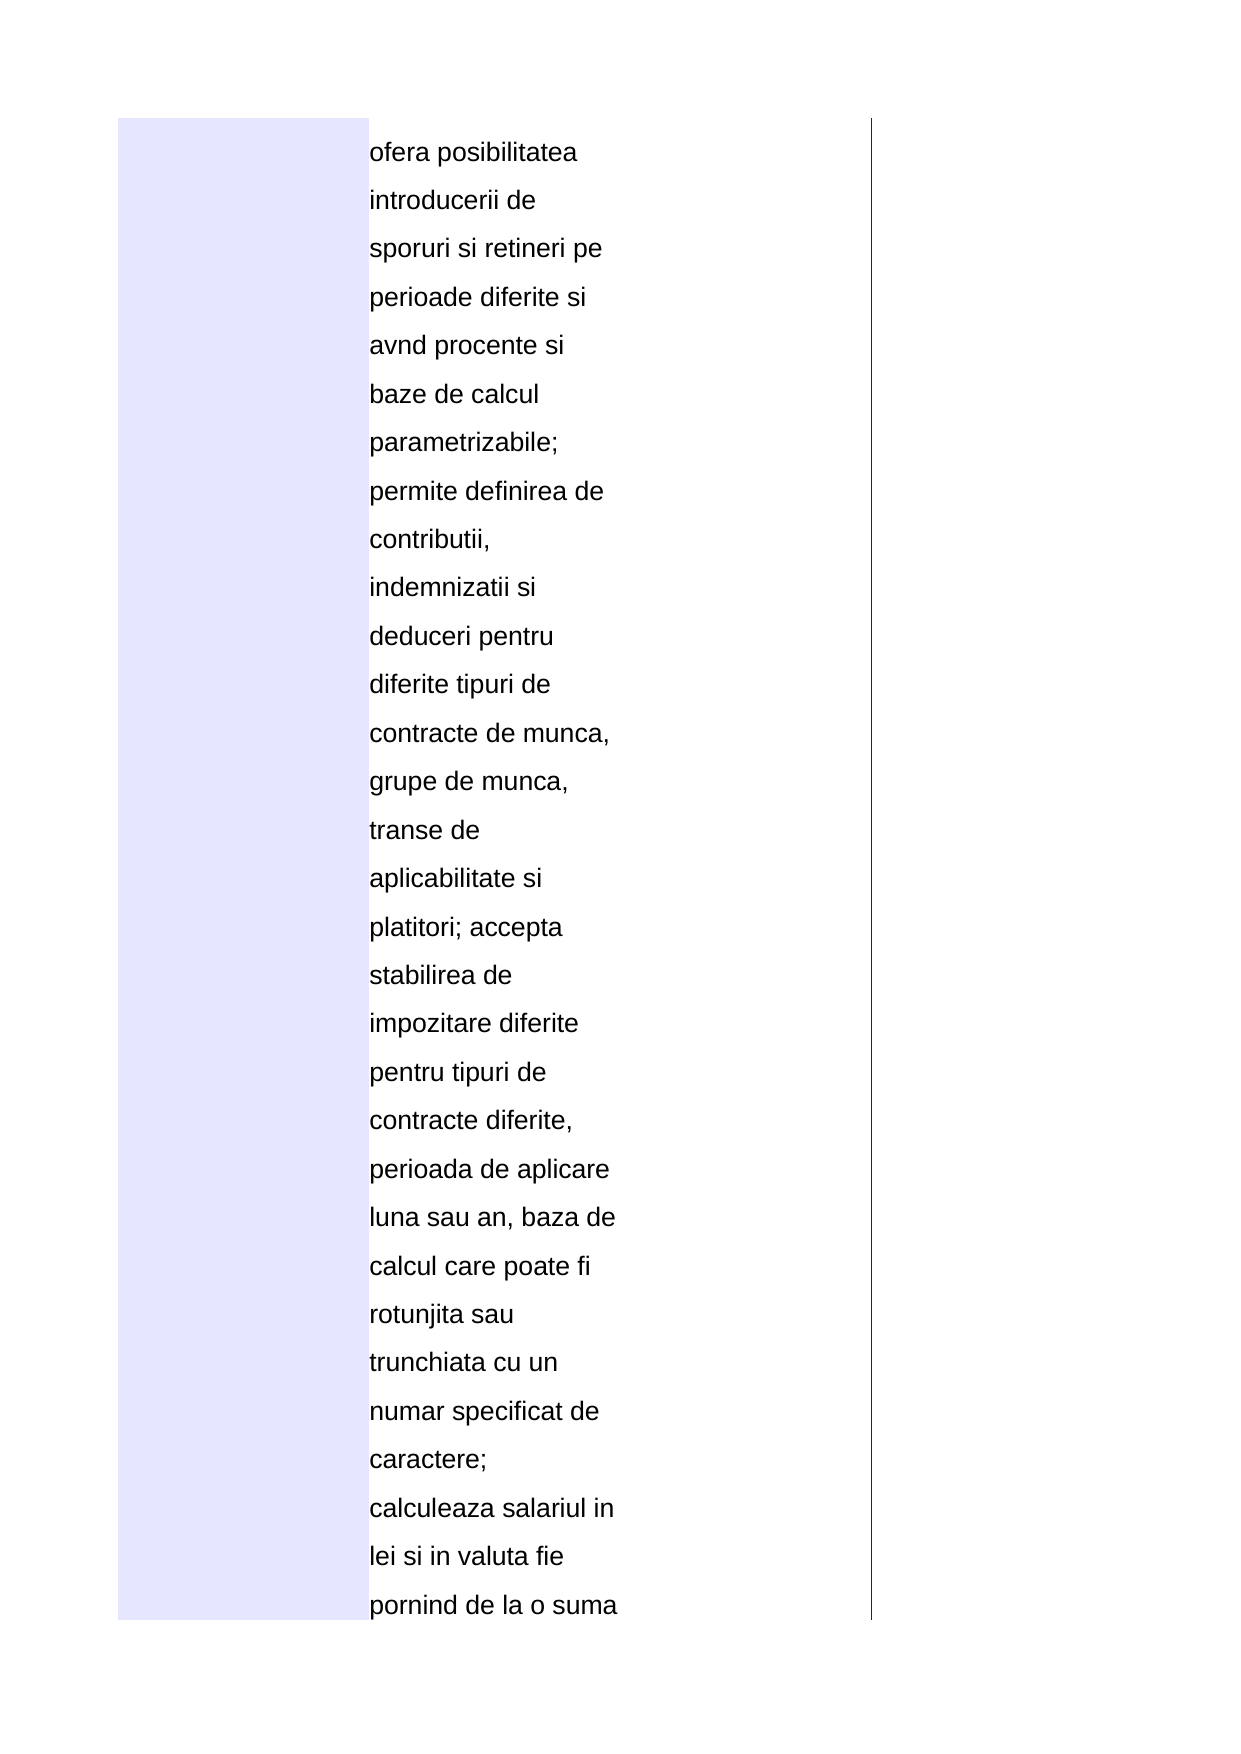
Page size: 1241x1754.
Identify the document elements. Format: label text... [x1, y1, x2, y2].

table_cell ofera posibilitatea introducerii de sporuri si retineri pe perioade diferite si avnd procente si baze de calcul parametrizabile; permite definirea de contributii, indemnizatii si deduceri pentru diferite tipuri de contracte de munca, grupe de munca, transe de aplicabilitate si platitori; accepta stabilirea de impozitare diferite pentru tipuri de contracte diferite, perioada de aplicare luna sau an, baza de calcul care poate fi rotunjita sau trunchiata cu un numar specificat de caractere; calculeaza salariul in lei si in valuta fie pornind de la o suma [369, 118, 620, 1620]
table_cell [872, 118, 1122, 1620]
table_cell [620, 118, 871, 1620]
table_cell [118, 118, 369, 1620]
